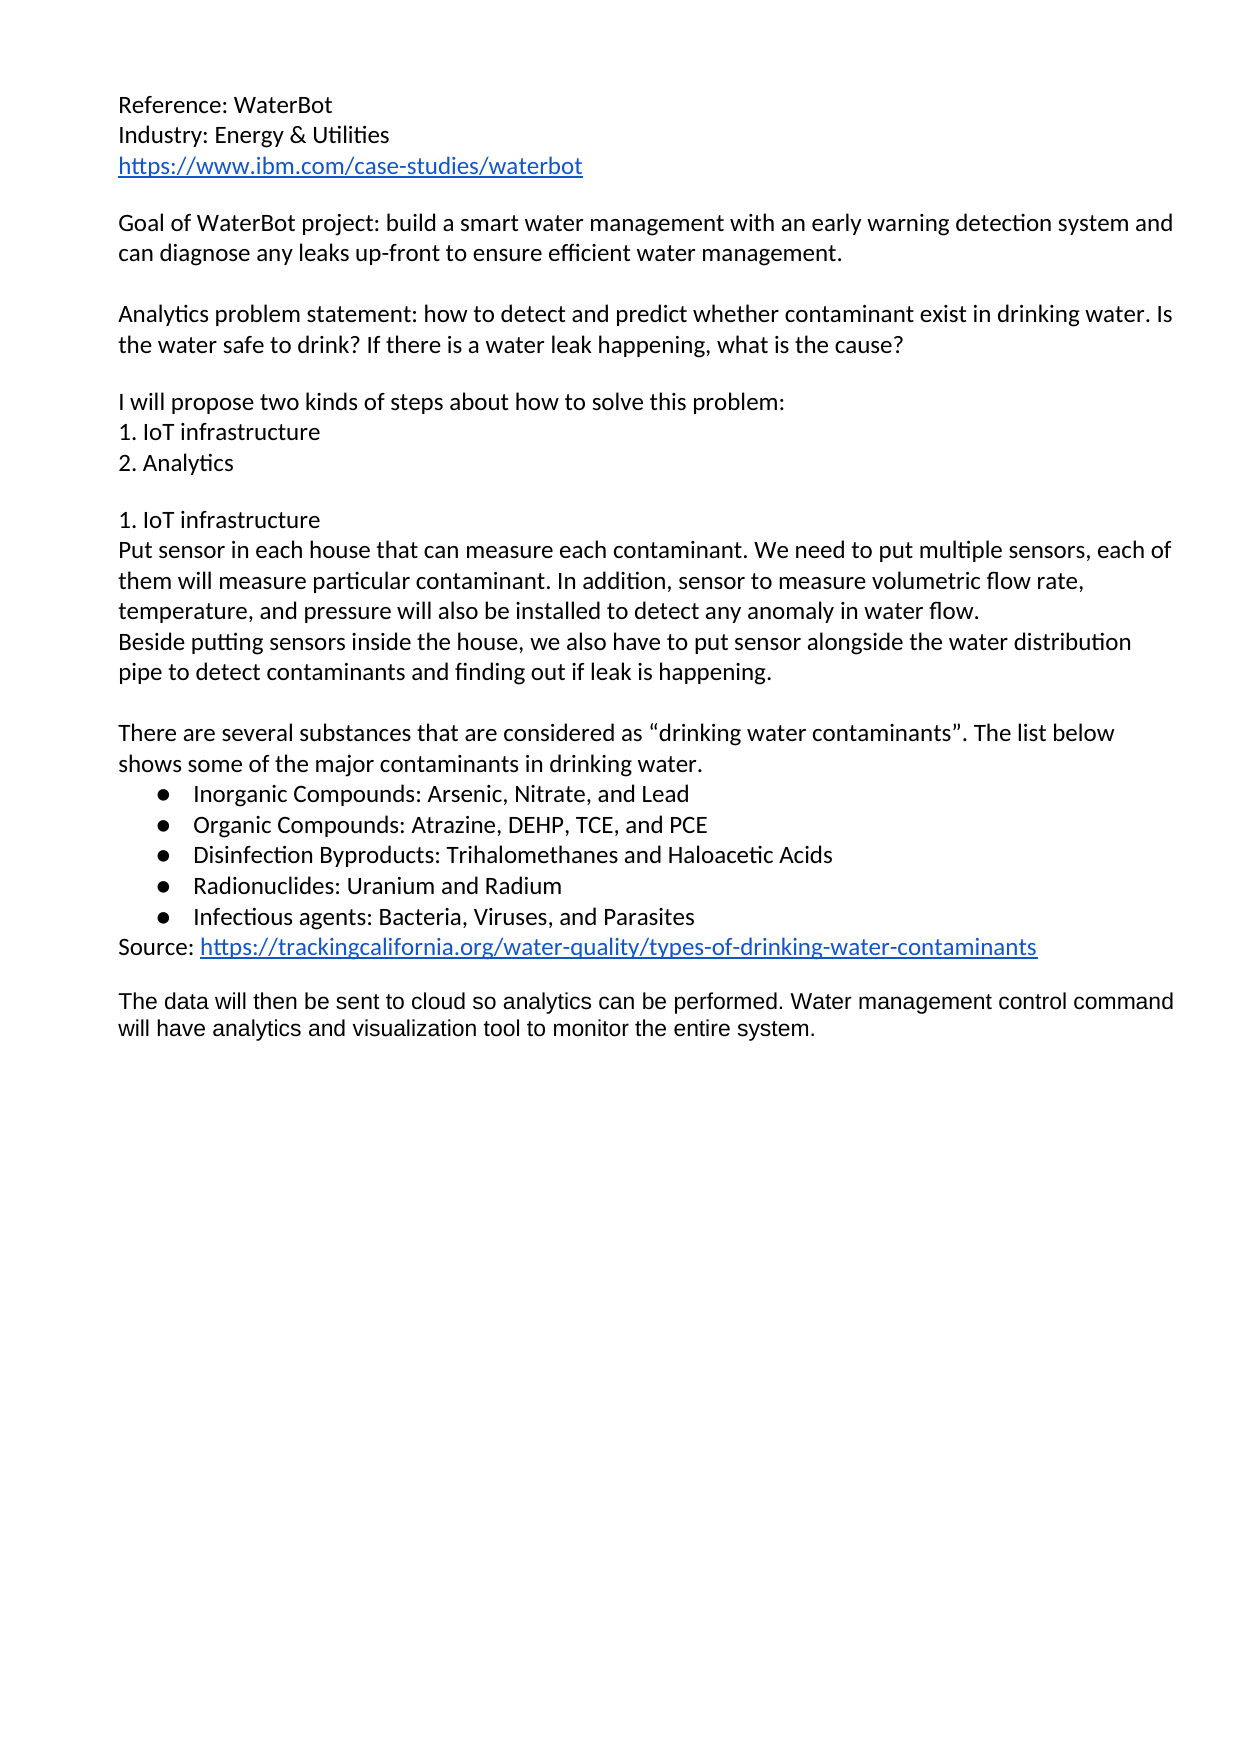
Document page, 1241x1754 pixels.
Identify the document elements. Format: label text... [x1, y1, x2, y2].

text Source: https://trackingcalifornia.org/water-quality/types-of-drinking-water-contaminants [118, 931, 1181, 962]
text Put sensor in each house that can measure each contaminant. We need to put multiple sensors, each of them will measure particular contaminant. In addition, sensor to measure volumetric flow rate, temperature, and pressure will also be installed to detect any anomaly in water flow. [118, 534, 1181, 626]
text 1. IoT infrastructure [118, 504, 1181, 534]
list Organic Compounds: Atrazine, DEHP, TCE, and PCE [156, 809, 1181, 840]
list Infectious agents: Bacteria, Viruses, and Parasites [156, 901, 1181, 931]
text There are several substances that are considered as “drinking water contaminants”. The list below shows some of the major contaminants in drinking water. [118, 718, 1181, 779]
text Goal of WaterBot project: build a smart water management with an early warning detection system and can diagnose any leaks up-front to ensure efficient water management. [118, 207, 1181, 268]
list Radionuclides: Uranium and Radium [156, 870, 1181, 901]
text Analytics problem statement: how to detect and predict whether contaminant exist in drinking water. Is the water safe to drink? If there is a water leak happening, what is the cause? [118, 299, 1181, 360]
text Industry: Energy & Utilities [118, 120, 1181, 150]
text https://www.ibm.com/case-studies/waterbot [118, 150, 1181, 181]
text Reference: WaterBot [118, 89, 1181, 120]
text 2. Analytics [118, 447, 1181, 478]
list Inorganic Compounds: Arsenic, Nitrate, and Lead [156, 779, 1181, 809]
text The data will then be sent to cloud so analytics can be performed. Water management control command will have analytics and visualization tool to monitor the entire system. [118, 988, 1181, 1041]
text Beside putting sensors inside the house, we also have to put sensor alongside the water distribution pipe to detect contaminants and finding out if leak is happening. [118, 626, 1181, 687]
list Disinfection Byproducts: Trihalomethanes and Haloacetic Acids [156, 840, 1181, 870]
text I will propose two kinds of steps about how to solve this problem: [118, 386, 1181, 417]
text 1. IoT infrastructure [118, 417, 1181, 447]
